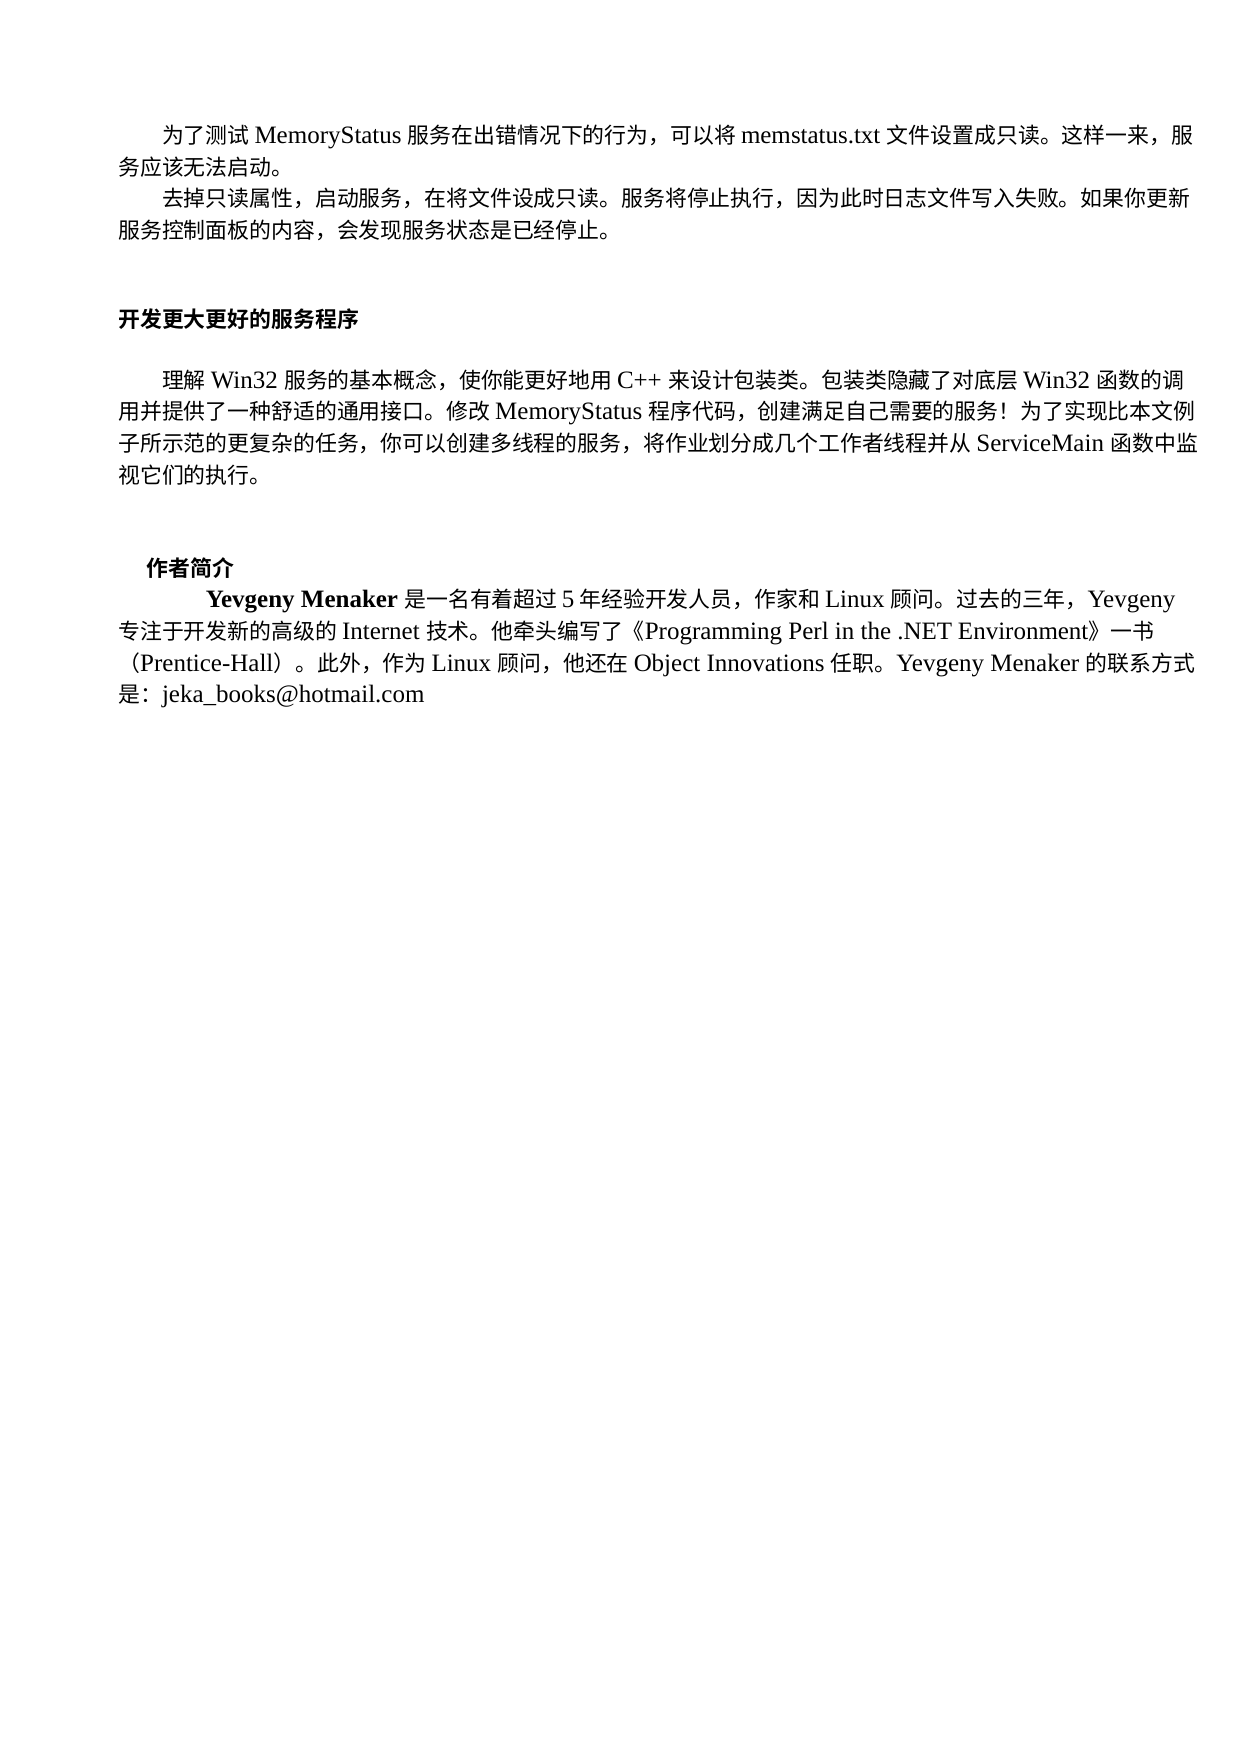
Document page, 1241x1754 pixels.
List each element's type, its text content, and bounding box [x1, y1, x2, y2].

table_cell 作者简介 Yevgeny Menaker 是一名有着超过5年经验开发人员，作家和 Linux 顾问。过去的三年，Yevgeny 专注于开发新的高级的 Internet 技术。他牵头编写了《Programming Perl in the .NET Environment》一书（Prentice-Hall）。此外，作为 Linux 顾问，他还在 Object Innovations 任职。Yevgeny Menaker 的联系方式是：jeka_books@hotmail.com [118, 551, 1198, 709]
table_header 为了测试 MemoryStatus 服务在出错情况下的行为，可以将 memstatus.txt 文件设置成只读。这样一来，服务应该无法启动。 去掉只读属性，启动服务，在将文件设成只读。服务将停止执行，因为此时日志文件写入失败。如果你更新服务控制面板的内容，会发现服务状态是已经停止。 开发更大更好的服务程序 理解 Win32 服务的基本概念，使你能更好地用 C++ 来设计包装类。包装类隐藏了对底层 Win32 函数的调用并提供了一种舒适的通用接口。修改 MemoryStatus 程序代码，创建满足自己需要的服务！为了实现比本文例子所示范的更复杂的任务，你可以创建多线程的服务，将作业划分成几个工作者线程并从 ServiceMain 函数中监视它们的执行。 [118, 118, 1198, 551]
